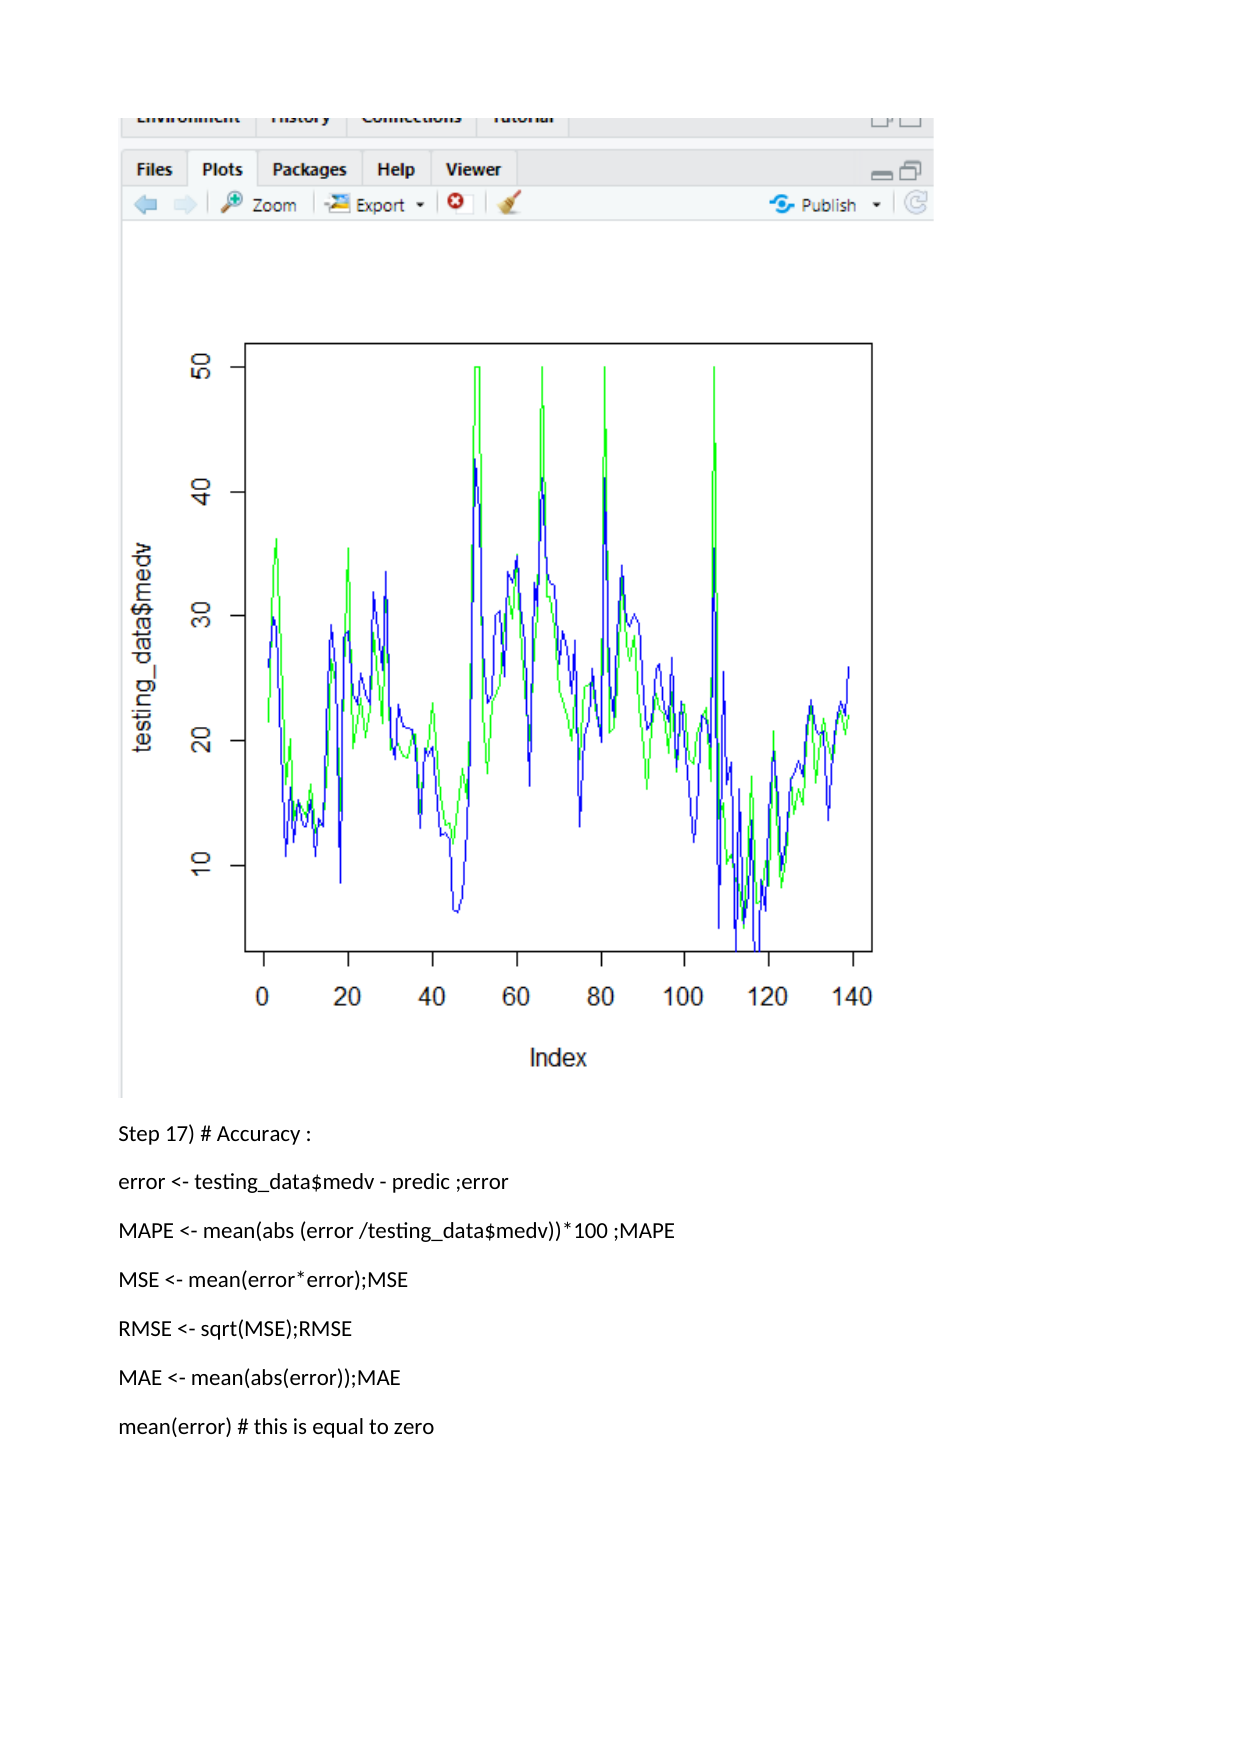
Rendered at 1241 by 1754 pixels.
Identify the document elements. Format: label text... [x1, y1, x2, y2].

text MSE <- mean(error*error);MSE [118, 1265, 1122, 1293]
text mean(error) # this is equal to zero [118, 1412, 1122, 1440]
text MAE <- mean(abs(error));MAE [118, 1363, 1122, 1391]
text error <- testing_data$medv - predic ;error [118, 1167, 1122, 1196]
text MAPE <- mean(abs (error /testing_data$medv))*100 ;MAPE [118, 1216, 1122, 1244]
text Step 17) # Accuracy : [118, 1119, 1122, 1147]
text RMSE <- sqrt(MSE);RMSE [118, 1314, 1122, 1342]
